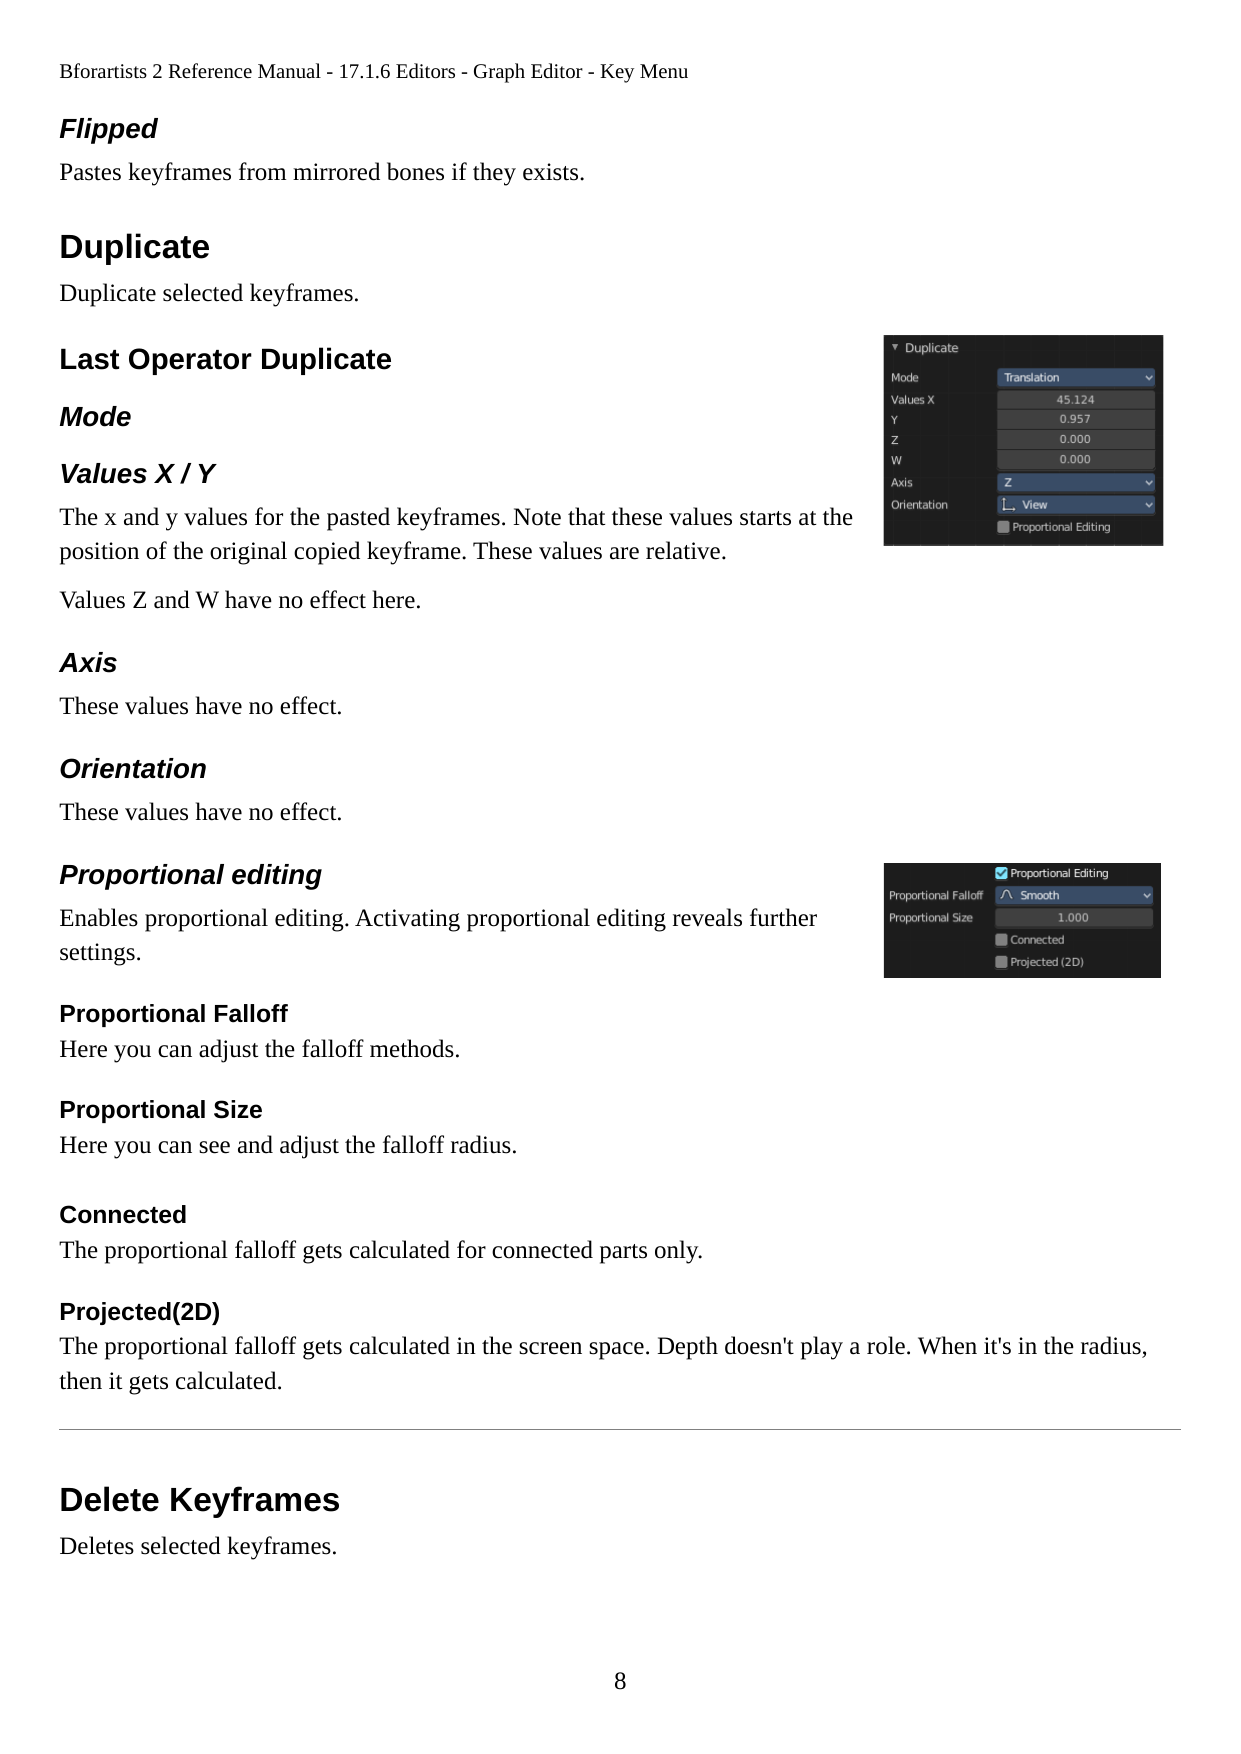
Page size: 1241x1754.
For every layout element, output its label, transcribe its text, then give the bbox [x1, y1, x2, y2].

text The x and y values for the pasted keyframes. Note that these values starts at the position of the original copied keyframe. These values are relative. [59, 502, 1181, 565]
subtitle Delete Keyframes [59, 1480, 1181, 1518]
text Deletes selected keyframes. [59, 1531, 1181, 1560]
text Here you can see and adjust the falloff radius. [59, 1130, 1181, 1159]
text Pastes keyframes from mirrored bones if they exists. [59, 157, 1181, 186]
subtitle Duplicate [59, 227, 1181, 266]
text Values Z and W have no effect here. [59, 585, 1181, 614]
subtitle Axis [59, 647, 1181, 679]
text These values have no effect. [59, 797, 1181, 826]
text Here you can adjust the falloff methods. [59, 1034, 1181, 1063]
subtitle [1164, 400, 1181, 432]
text Duplicate selected keyframes. [59, 278, 1181, 307]
picture [883, 335, 1164, 546]
picture [883, 863, 1161, 978]
subtitle [1164, 457, 1181, 489]
subtitle Proportional editing [59, 859, 1181, 891]
subtitle Projected(2D) [59, 1297, 1181, 1325]
subtitle Flipped [59, 113, 1181, 144]
subtitle Connected [59, 1200, 1181, 1229]
text The proportional falloff gets calculated for connected parts only. [59, 1235, 1181, 1264]
subtitle Last Operator Duplicate [59, 342, 883, 375]
subtitle Mode [59, 400, 883, 432]
subtitle Proportional Falloff [59, 999, 1181, 1028]
text These values have no effect. [59, 691, 1181, 720]
subtitle [1164, 342, 1181, 375]
subtitle Proportional Size [59, 1095, 1181, 1124]
subtitle Values X / Y [59, 457, 883, 489]
subtitle Orientation [59, 753, 1181, 784]
text The proportional falloff gets calculated in the screen space. Depth doesn't play a role. When it's in the radius, then it gets calculated. [59, 1331, 1181, 1394]
text Enables proportional editing. Activating proportional editing reveals further settings. [59, 903, 883, 966]
